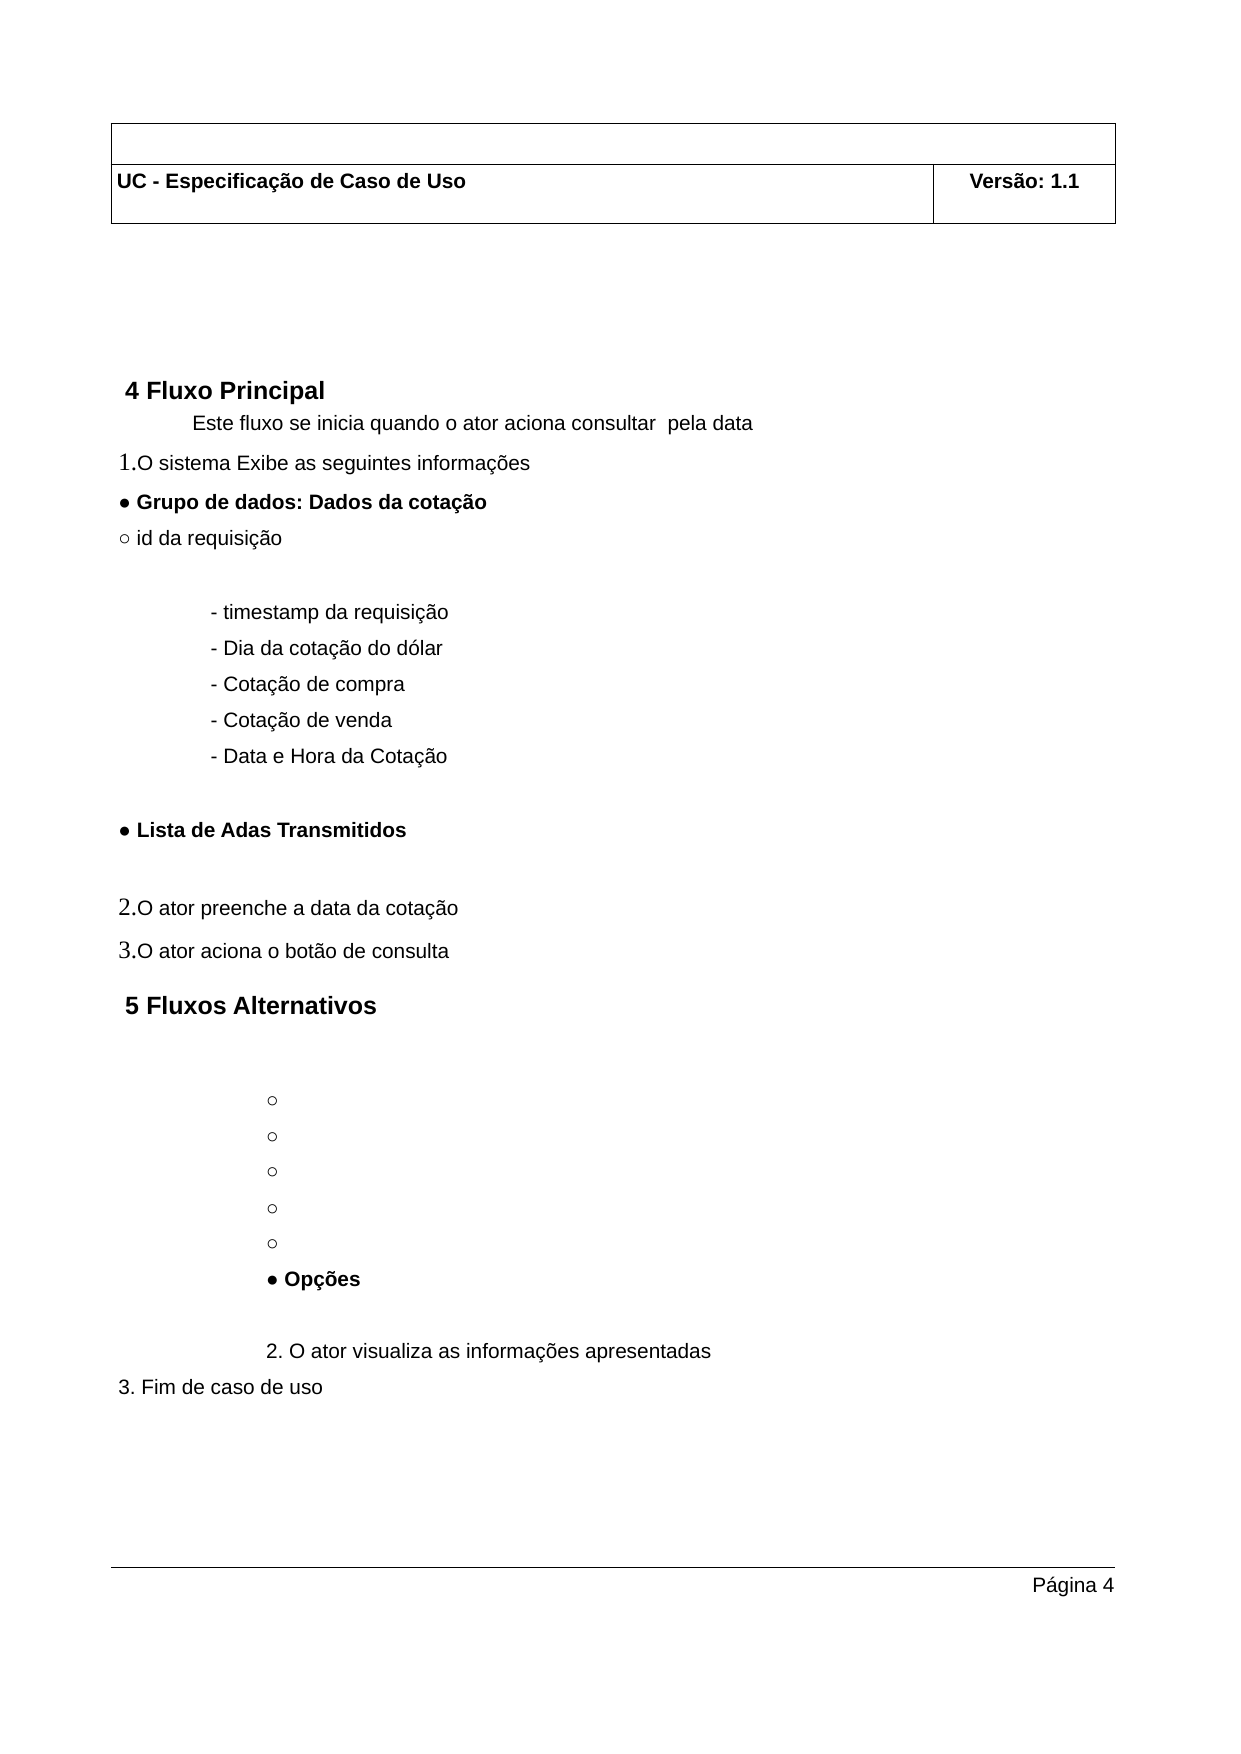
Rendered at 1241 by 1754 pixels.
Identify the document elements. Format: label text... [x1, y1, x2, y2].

text ○ [118, 1123, 1122, 1147]
text 3. Fim de caso de uso [118, 1375, 1122, 1399]
text ● Grupo de dados: Dados da cotação [118, 490, 1122, 514]
text ○ [118, 1195, 1122, 1219]
list O ator aciona o botão de consulta [118, 935, 1122, 964]
list O ator preenche a data da cotação [118, 892, 1122, 921]
text ● Opções [118, 1267, 1122, 1291]
text Este fluxo se inicia quando o ator aciona consultar pela data [118, 411, 1122, 435]
text 2. O ator visualiza as informações apresentadas [118, 1339, 1122, 1363]
text - timestamp da requisição [118, 600, 1122, 624]
text ○ [118, 1159, 1122, 1183]
text - Cotação de venda [118, 708, 1122, 732]
text - Dia da cotação do dólar [118, 636, 1122, 660]
text ○ [118, 1231, 1122, 1255]
text ○ [118, 1087, 1122, 1111]
text - Data e Hora da Cotação [118, 744, 1122, 768]
text ○ id da requisição [118, 526, 1122, 550]
subtitle Fluxo Principal [118, 376, 1122, 404]
text ● Lista de Adas Transmitidos [118, 818, 1122, 842]
list O sistema Exibe as seguintes informações [118, 447, 1122, 475]
text - Cotação de compra [118, 672, 1122, 696]
subtitle Fluxos Alternativos [118, 991, 1122, 1020]
